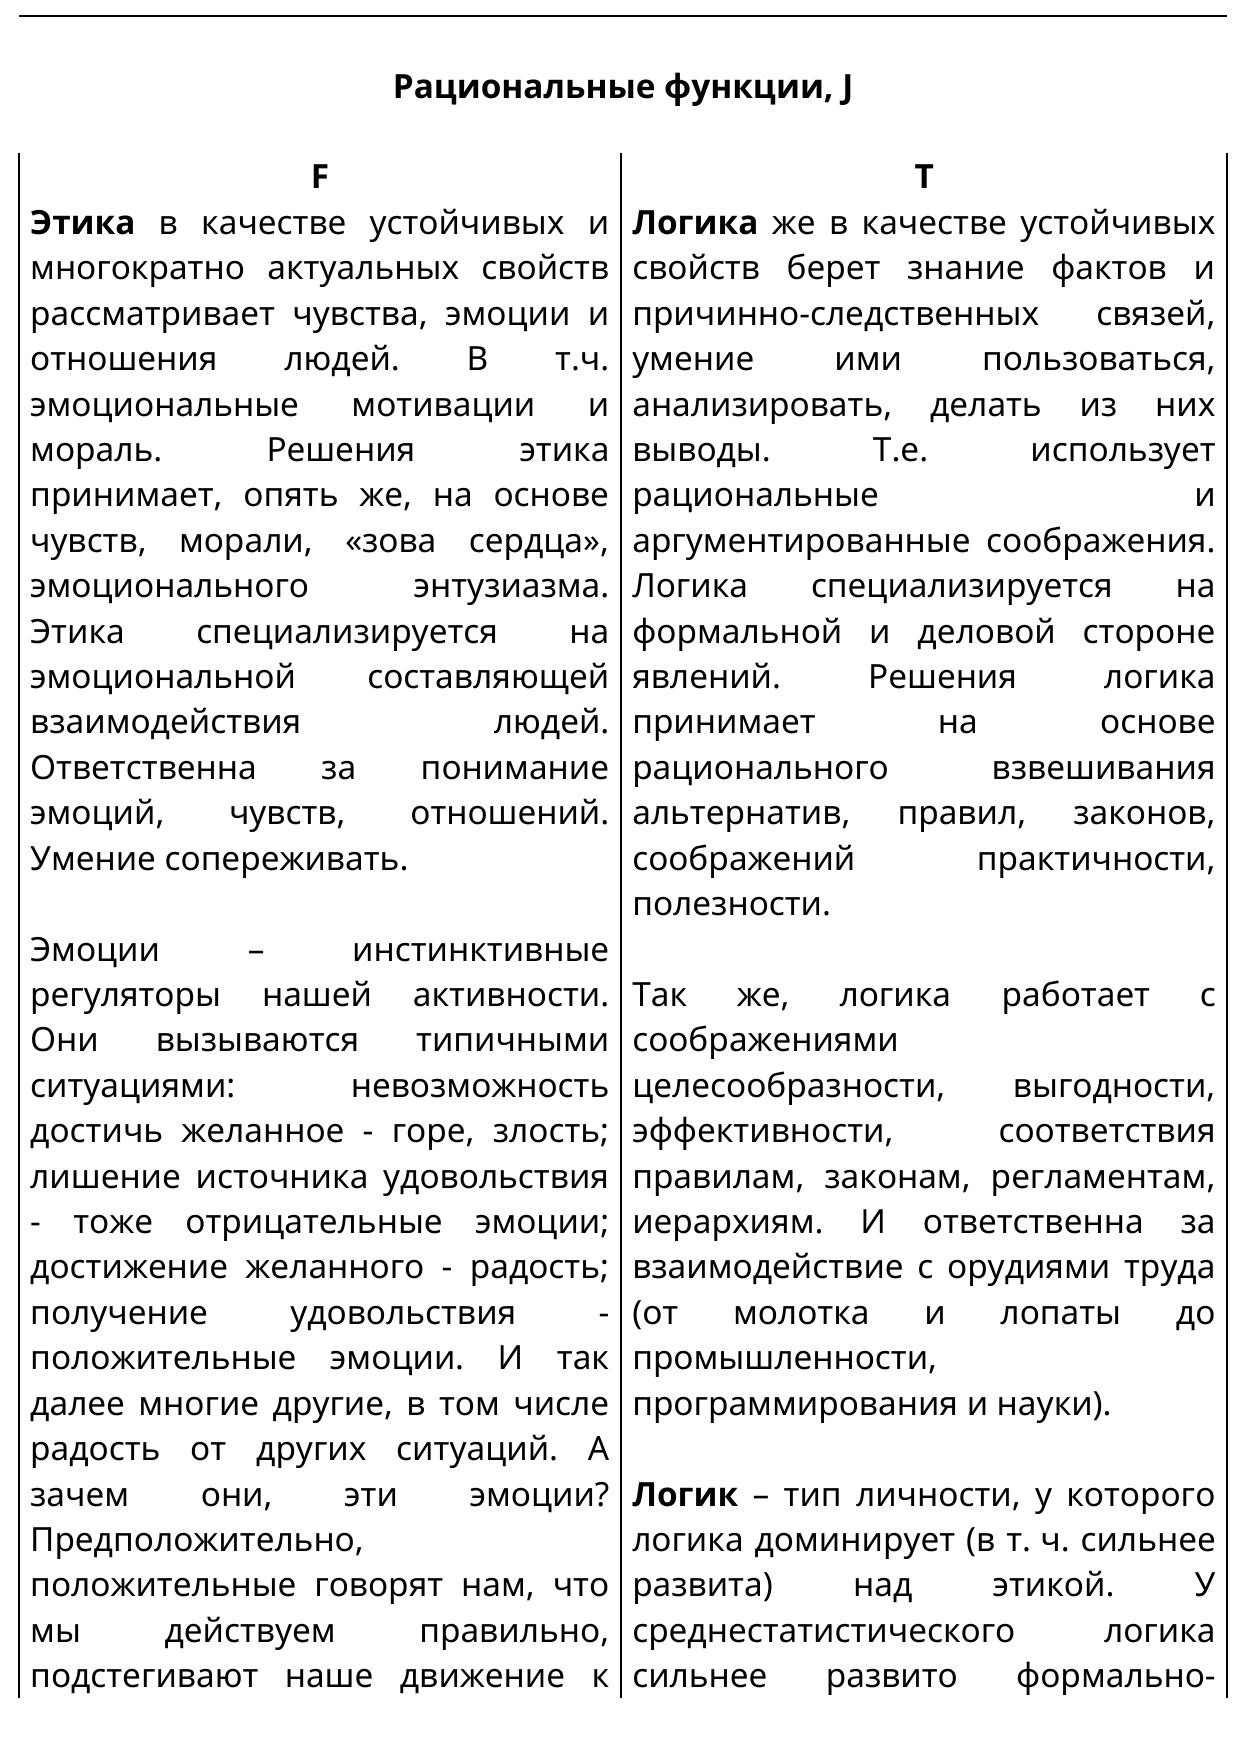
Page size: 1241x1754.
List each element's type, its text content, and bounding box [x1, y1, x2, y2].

table_cell T Логика же в качестве устойчивых свойств берет знание фактов и причинно-следственных связей, умение ими пользоваться, анализировать, делать из них выводы. Т.е. использует рациональные и аргументированные соображения. Логика специализируется на формальной и деловой стороне явлений. Решения логика принимает на основе рационального взвешивания альтернатив, правил, законов, соображений практичности, полезности. Так же, логика работает с соображениями целесообразности, выгодности, эффективности, соответствия правилам, законам, регламентам, иерархиям. И ответственна за взаимодействие с орудиями труда (от молотка и лопаты до промышленности, программирования и науки). Логик – тип личности, у которого логика доминирует (в т. ч. сильнее развита) над этикой. У среднестатистического логика сильнее развито формально- [622, 153, 1226, 1697]
table_cell F Этика в качестве устойчивых и многократно актуальных свойств рассматривает чувства, эмоции и отношения людей. В т.ч. эмоциональные мотивации и мораль. Решения этика принимает, опять же, на основе чувств, морали, «зова сердца», эмоционального энтузиазма. Этика специализируется на эмоциональной составляющей взаимодействия людей. Ответственна за понимание эмоций, чувств, отношений. Умение сопереживать. Эмоции – инстинктивные регуляторы нашей активности. Они вызываются типичными ситуациями: невозможность достичь желанное - горе, злость; лишение источника удовольствия - тоже отрицательные эмоции; достижение желанного - радость; получение удовольствия - положительные эмоции. И так далее многие другие, в том числе радость от других ситуаций. А зачем они, эти эмоции? Предположительно, положительные говорят нам, что мы действуем правильно, подстегивают наше движение к [20, 153, 620, 1697]
table_cell Рациональные функции, J [19, 17, 1227, 153]
